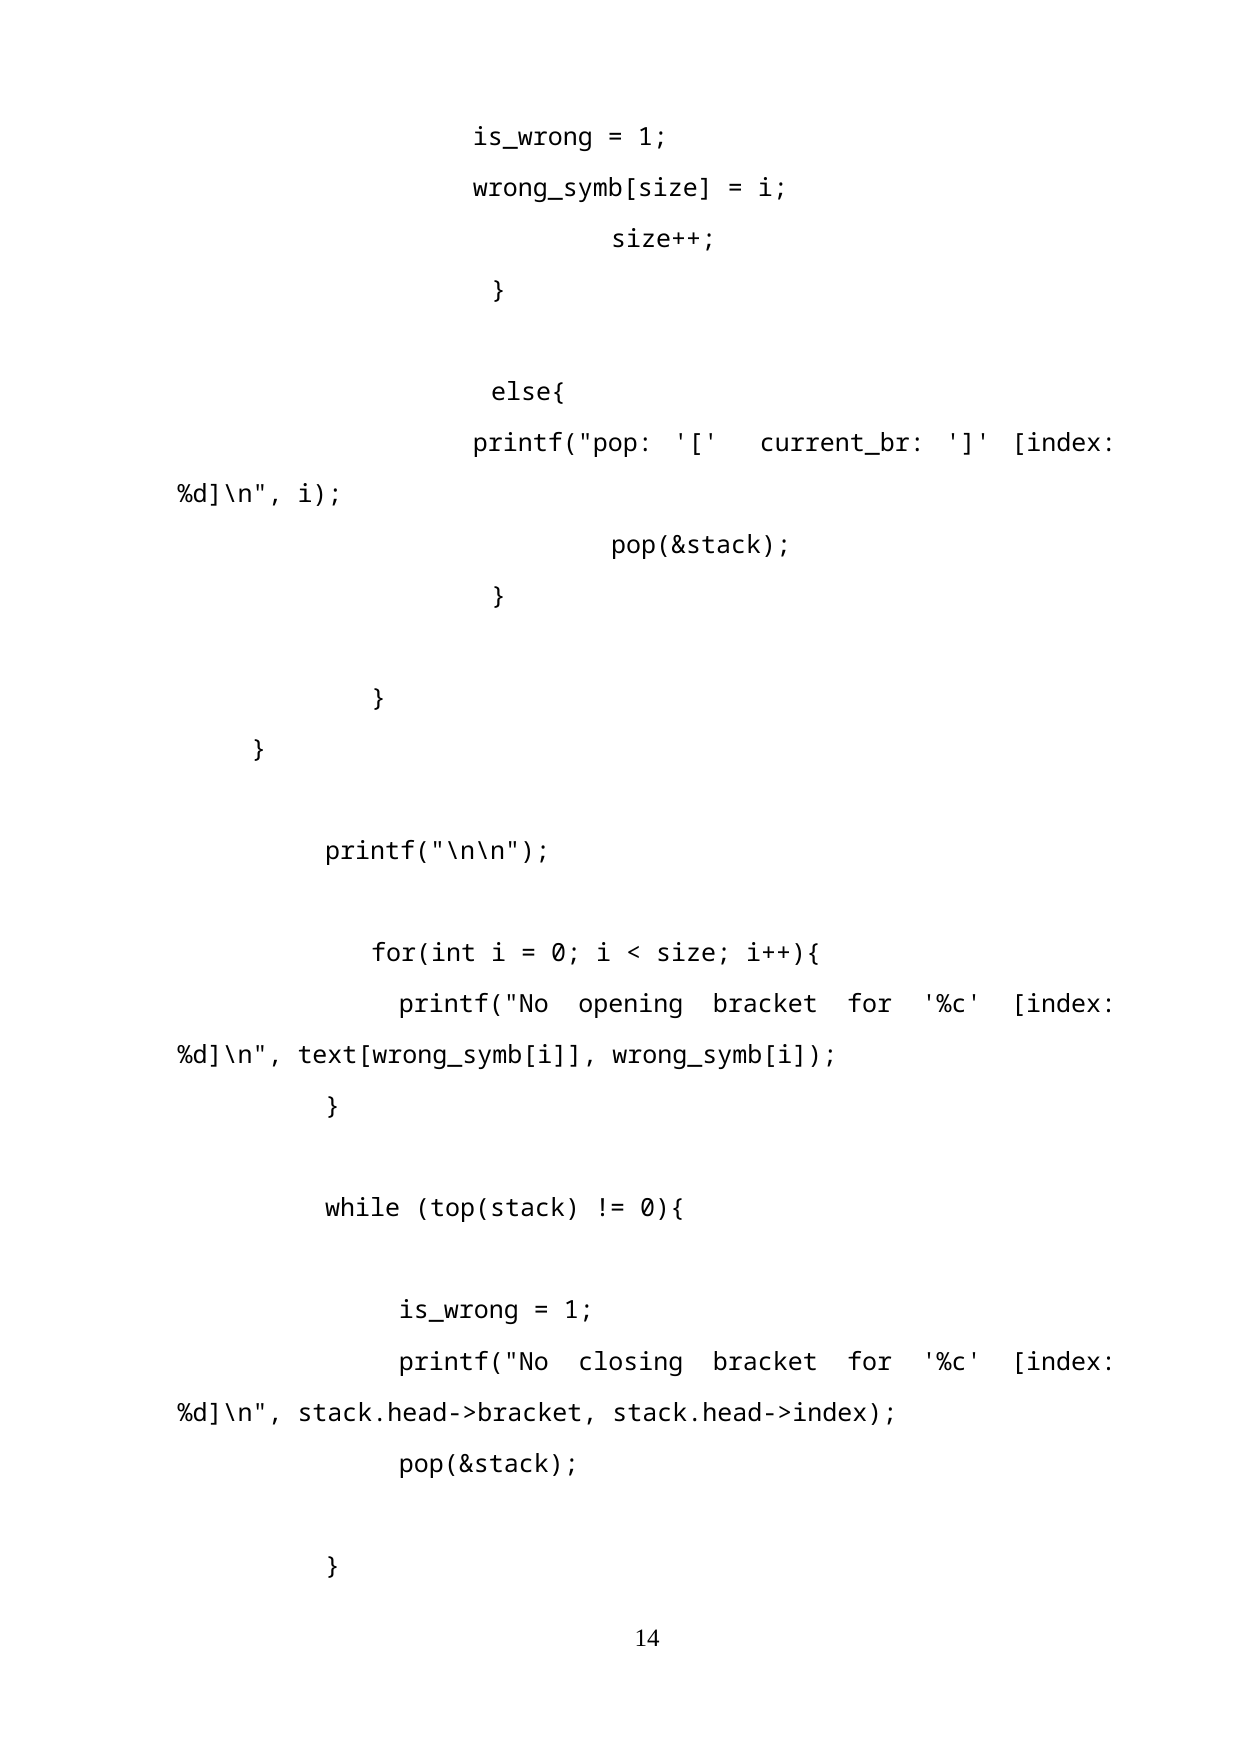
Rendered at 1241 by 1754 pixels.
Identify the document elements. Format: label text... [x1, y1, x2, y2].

text wrong_symb[size] = i; [177, 169, 1116, 203]
text } [177, 577, 1116, 612]
text size++; [177, 220, 1116, 254]
text pop(&stack); [177, 1445, 1116, 1479]
text printf("pop: '[' current_br: ']' [index: %d]\n", i); [177, 424, 1116, 509]
text } [177, 271, 1116, 305]
text printf("\n\n"); [177, 833, 1116, 867]
text } [177, 1088, 1116, 1122]
text is_wrong = 1; [177, 1292, 1116, 1326]
text is_wrong = 1; [177, 118, 1116, 152]
text printf("No closing bracket for '%c' [index: %d]\n", stack.head->bracket, stack.head->index); [177, 1343, 1116, 1428]
text while (top(stack) != 0){ [177, 1190, 1116, 1224]
text printf("No opening bracket for '%c' [index: %d]\n", text[wrong_symb[i]], wrong_symb[i]); [177, 986, 1116, 1071]
text for(int i = 0; i < size; i++){ [177, 935, 1116, 969]
text pop(&stack); [177, 526, 1116, 561]
text } [177, 1547, 1116, 1581]
text } [177, 679, 1116, 714]
text } [177, 731, 1116, 765]
text else{ [177, 373, 1116, 407]
